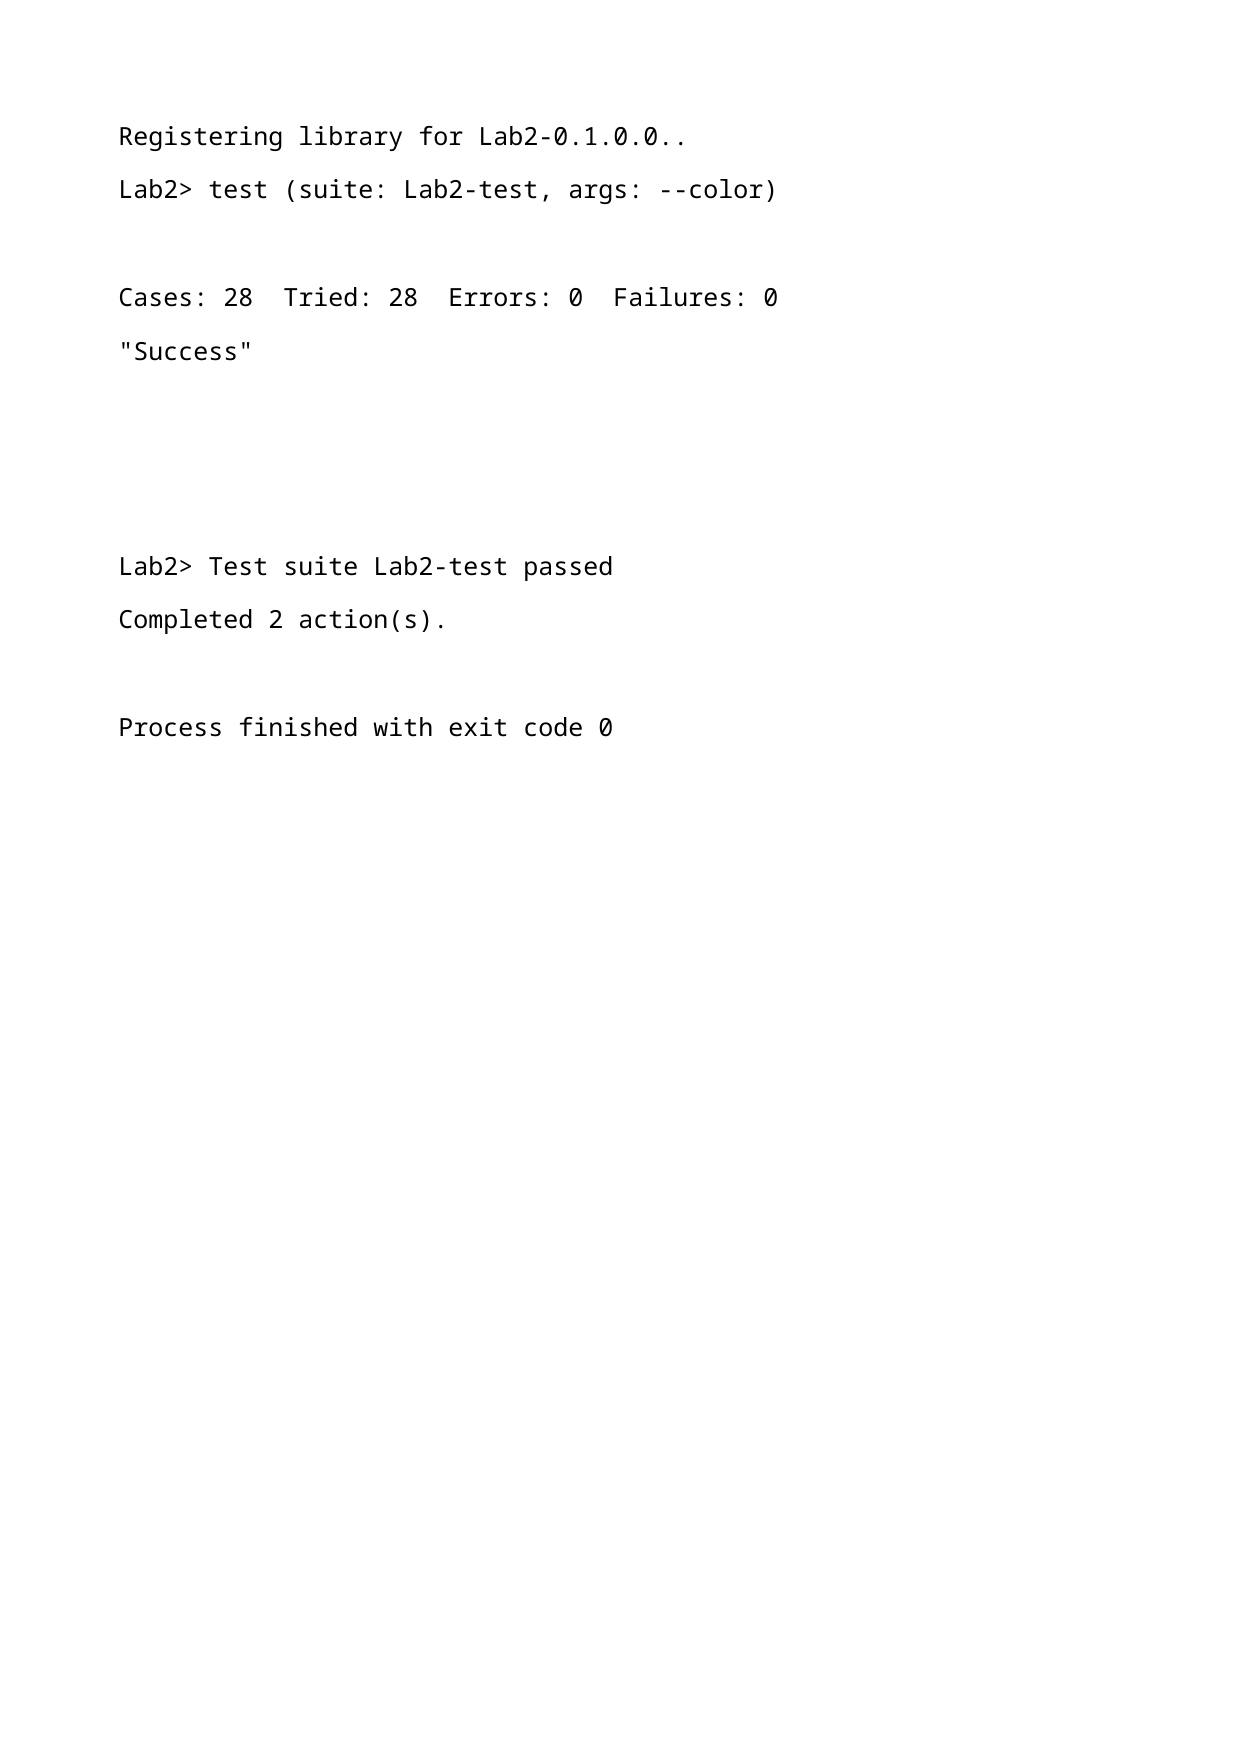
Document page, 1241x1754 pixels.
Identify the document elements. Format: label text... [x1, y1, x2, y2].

text Lab2> Test suite Lab2-test passed [118, 548, 1122, 582]
text Completed 2 action(s). [118, 602, 1122, 636]
text Registering library for Lab2-0.1.0.0.. [118, 118, 1122, 152]
text Cases: 28 Tried: 28 Errors: 0 Failures: 0 [118, 279, 1122, 313]
text Lab2> test (suite: Lab2-test, args: --color) [118, 172, 1122, 206]
text "Success" [118, 333, 1122, 367]
text Process finished with exit code 0 [118, 709, 1122, 743]
